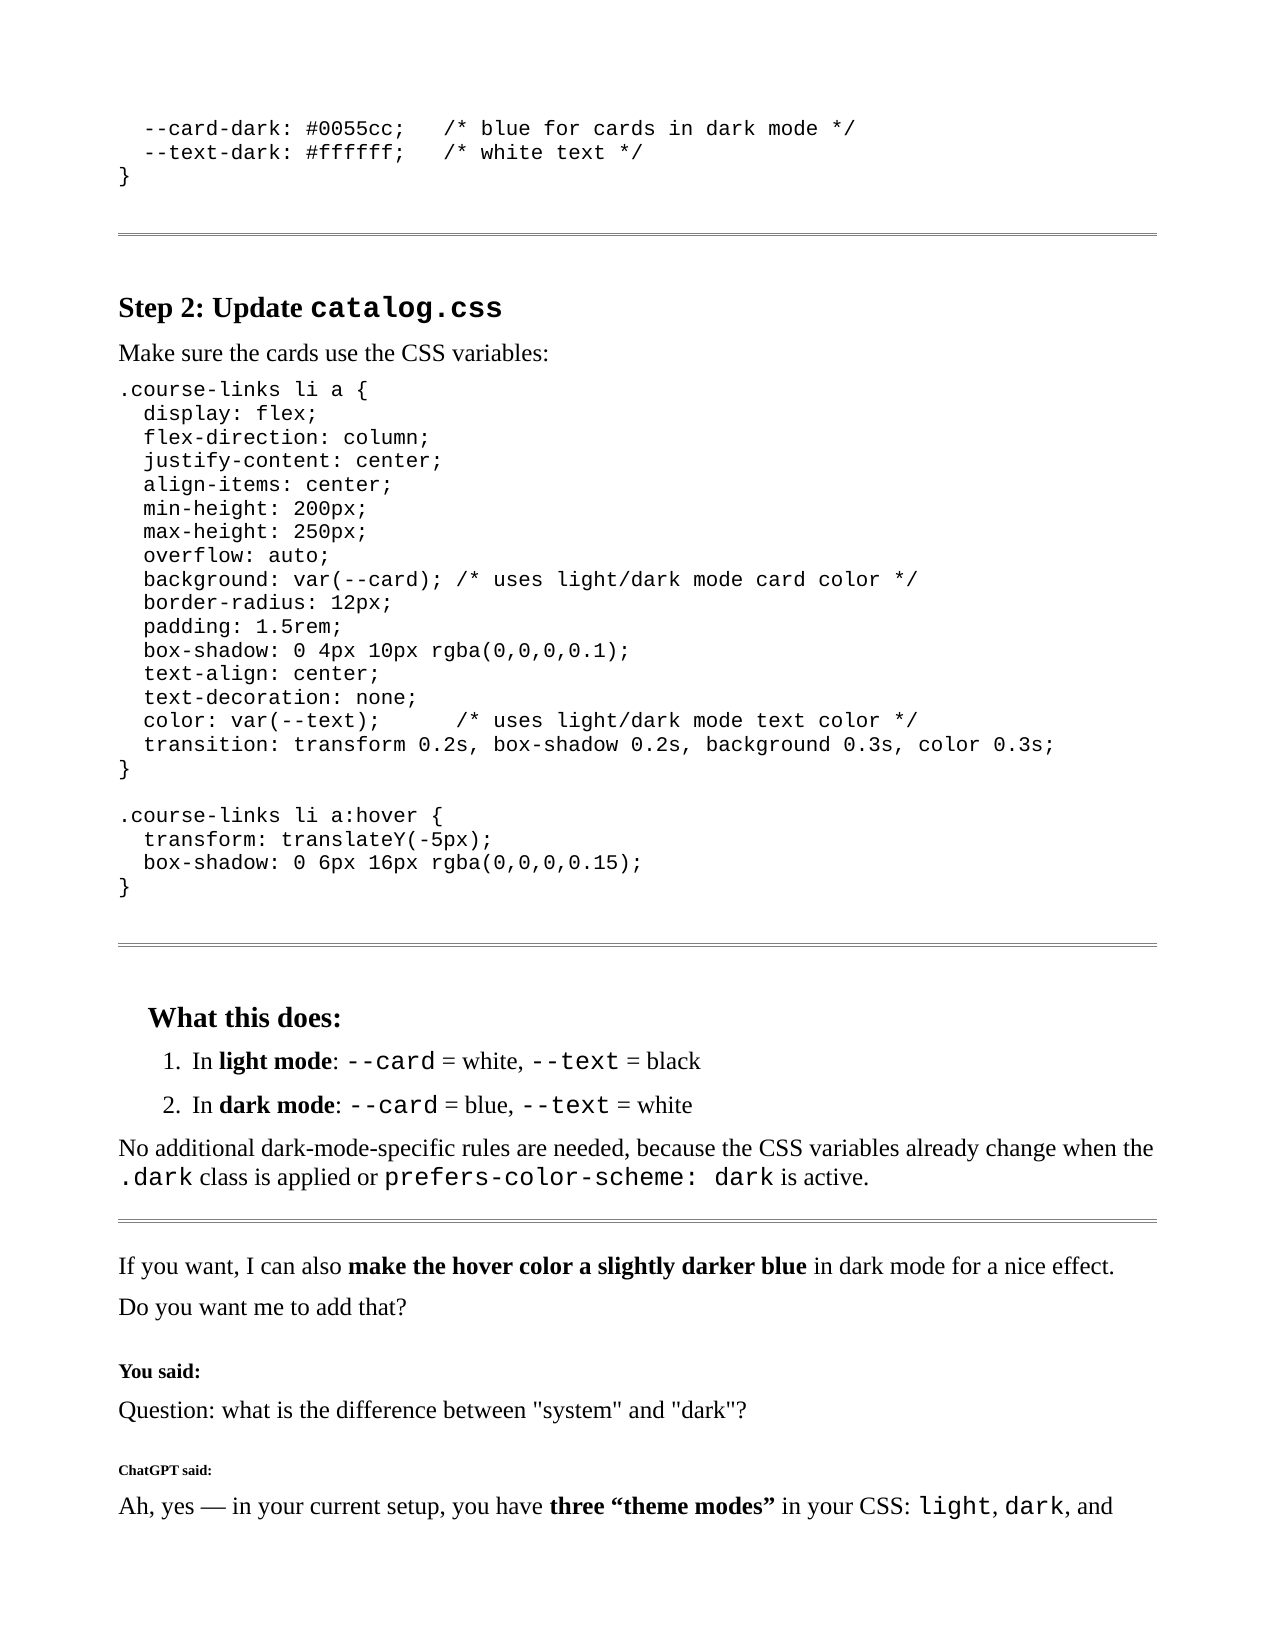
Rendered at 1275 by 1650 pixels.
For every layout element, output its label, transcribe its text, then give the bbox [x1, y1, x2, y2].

text min-height: 200px; [118, 498, 1157, 521]
subtitle ChatGPT said: [118, 1462, 1157, 1478]
text .course-links li a:hover { [118, 805, 1157, 829]
subtitle You said: [118, 1359, 1157, 1383]
text overflow: auto; [118, 545, 1157, 569]
text } [118, 758, 1157, 781]
text text-decoration: none; [118, 687, 1157, 711]
subtitle ✅ What this does: [118, 1000, 1157, 1034]
text Question: what is the difference between "system" and "dark"? [118, 1395, 1157, 1424]
text border-radius: 12px; [118, 592, 1157, 616]
text --card-dark: #0055cc; /* blue for cards in dark mode */ [118, 118, 1157, 142]
text background: var(--card); /* uses light/dark mode card color */ [118, 569, 1157, 592]
text color: var(--text); /* uses light/dark mode text color */ [118, 711, 1157, 734]
subtitle Step 2: Update catalog.css [118, 290, 1157, 326]
text If you want, I can also make the hover color a slightly darker blue in dark mode for a nice effect. [118, 1251, 1157, 1280]
text .course-links li a { [118, 379, 1157, 403]
text --text-dark: #ffffff; /* white text */ [118, 142, 1157, 165]
text transition: transform 0.2s, box-shadow 0.2s, background 0.3s, color 0.3s; [118, 734, 1157, 758]
text } [118, 165, 1157, 189]
list In dark mode: --card = blue, --text = white [162, 1090, 1157, 1121]
text text-align: center; [118, 663, 1157, 687]
list In light mode: --card = white, --text = black [162, 1046, 1157, 1077]
text display: flex; [118, 403, 1157, 427]
text transform: translateY(-5px); [118, 829, 1157, 852]
text align-items: center; [118, 474, 1157, 498]
text } [118, 876, 1157, 900]
text Ah, yes — in your current setup, you have three “theme modes” in your CSS: light, dark, and [118, 1491, 1157, 1522]
text Do you want me to add that? [118, 1292, 1157, 1321]
text max-height: 250px; [118, 521, 1157, 545]
text padding: 1.5rem; [118, 616, 1157, 639]
text box-shadow: 0 6px 16px rgba(0,0,0,0.15); [118, 852, 1157, 876]
text No additional dark-mode-specific rules are needed, because the CSS variables already change when the .dark class is applied or prefers-color-scheme: dark is active. [118, 1133, 1157, 1193]
text box-shadow: 0 4px 10px rgba(0,0,0,0.1); [118, 639, 1157, 663]
text Make sure the cards use the CSS variables: [118, 338, 1157, 367]
text flex-direction: column; [118, 427, 1157, 450]
text justify-content: center; [118, 450, 1157, 474]
